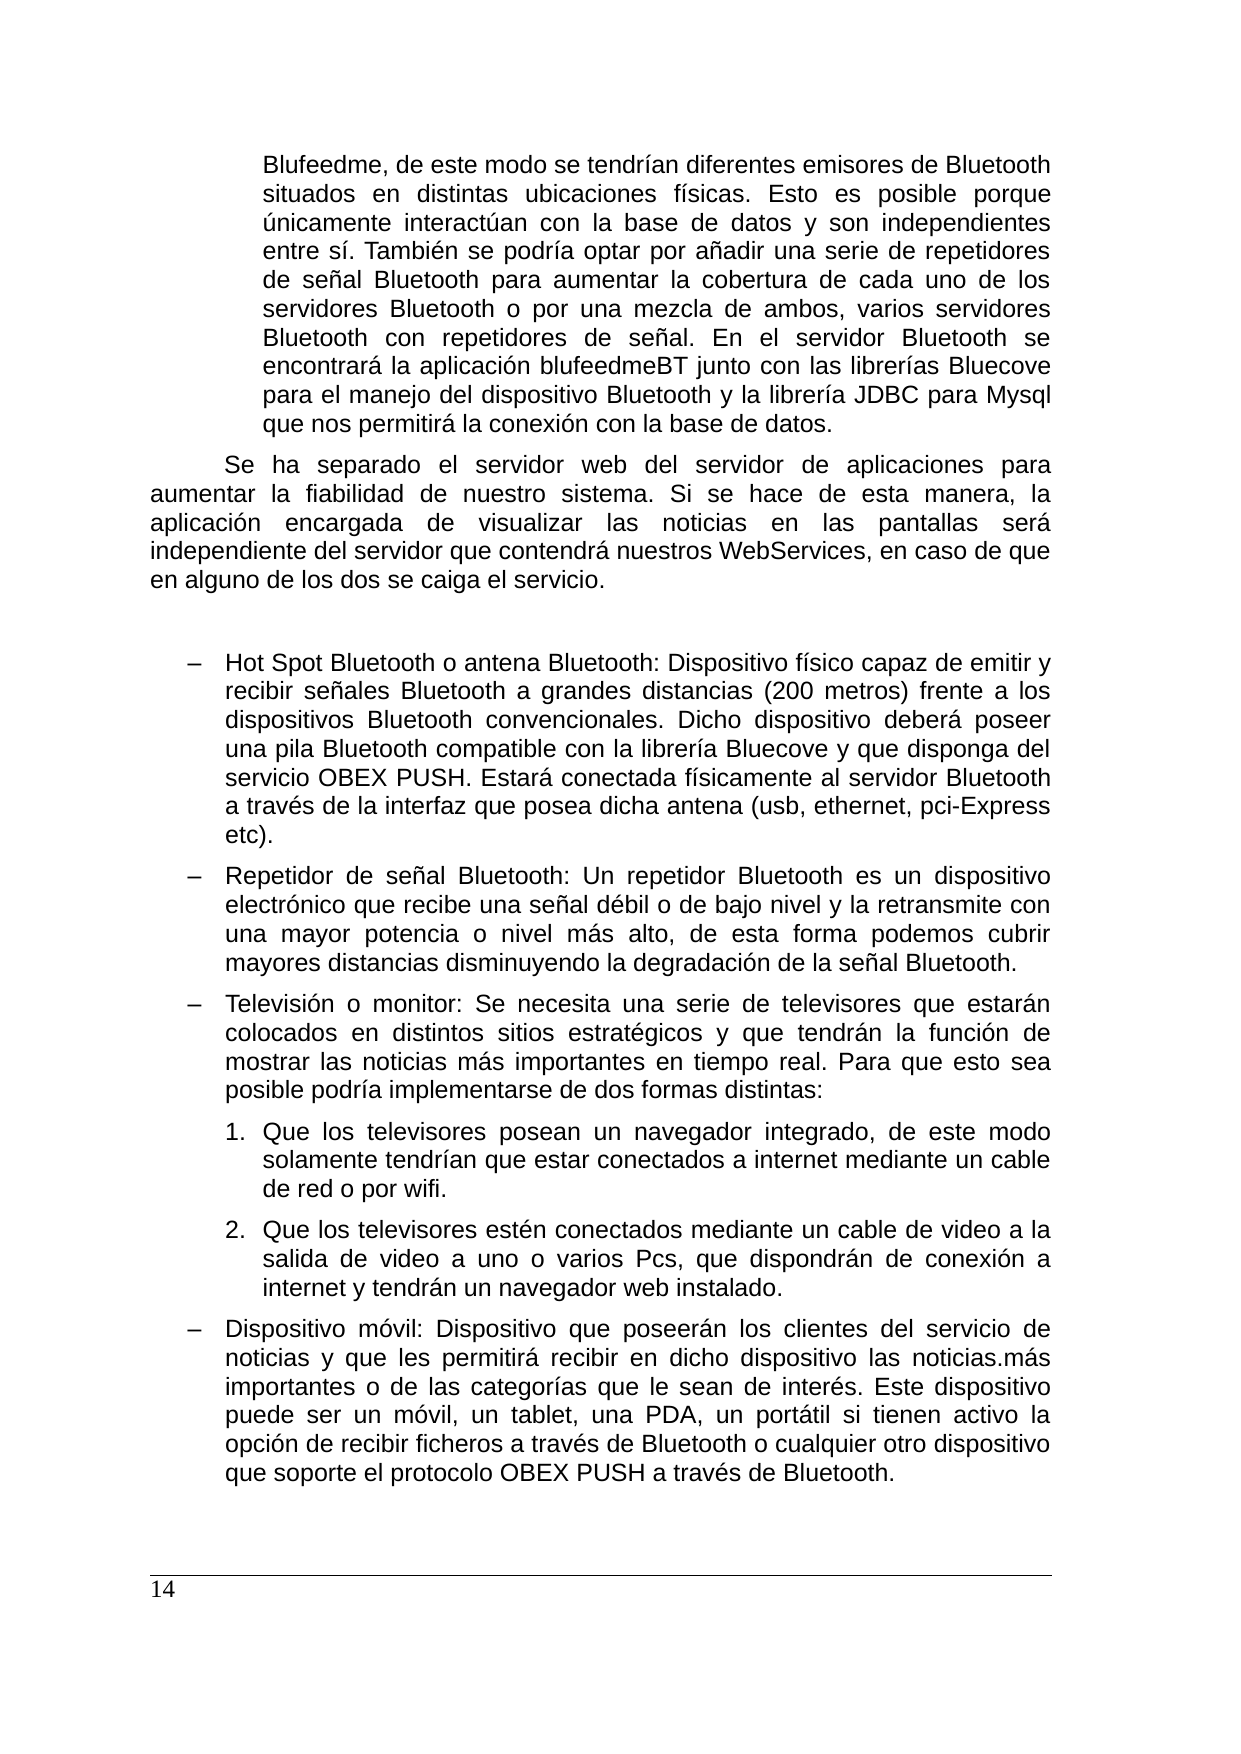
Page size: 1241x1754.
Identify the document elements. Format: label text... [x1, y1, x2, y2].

list Que los televisores estén conectados mediante un cable de video a la salida de video a uno o varios Pcs, que dispondrán de conexión a internet y tendrán un navegador web instalado. [225, 1215, 1052, 1302]
text Se ha separado el servidor web del servidor de aplicaciones para aumentar la fiabilidad de nuestro sistema. Si se hace de esta manera, la aplicación encargada de visualizar las noticias en las pantallas será independiente del servidor que contendrá nuestros WebServices, en caso de que en alguno de los dos se caiga el servicio. [150, 450, 1052, 594]
list Televisión o monitor: Se necesita una serie de televisores que estarán colocados en distintos sitios estratégicos y que tendrán la función de mostrar las noticias más importantes en tiempo real. Para que esto sea posible podría implementarse de dos formas distintas: [187, 989, 1052, 1104]
list Hot Spot Bluetooth o antena Bluetooth: Dispositivo físico capaz de emitir y recibir señales Bluetooth a grandes distancias (200 metros) frente a los dispositivos Bluetooth convencionales. Dicho dispositivo deberá poseer una pila Bluetooth compatible con la librería Bluecove y que disponga del servicio OBEX PUSH. Estará conectada físicamente al servidor Bluetooth a través de la interfaz que posea dicha antena (usb, ethernet, pci-Express etc). [187, 647, 1052, 849]
list Repetidor de señal Bluetooth: Un repetidor Bluetooth es un dispositivo electrónico que recibe una señal débil o de bajo nivel y la retransmite con una mayor potencia o nivel más alto, de esta forma podemos cubrir mayores distancias disminuyendo la degradación de la señal Bluetooth. [187, 861, 1052, 976]
list Blufeedme, de este modo se tendrían diferentes emisores de Bluetooth situados en distintas ubicaciones físicas. Esto es posible porque únicamente interactúan con la base de datos y son independientes entre sí. También se podría optar por añadir una serie de repetidores de señal Bluetooth para aumentar la cobertura de cada uno de los servidores Bluetooth o por una mezcla de ambos, varios servidores Bluetooth con repetidores de señal. En el servidor Bluetooth se encontrará la aplicación blufeedmeBT junto con las librerías Bluecove para el manejo del dispositivo Bluetooth y la librería JDBC para Mysql que nos permitirá la conexión con la base de datos. [225, 150, 1052, 437]
list Que los televisores posean un navegador integrado, de este modo solamente tendrían que estar conectados a internet mediante un cable de red o por wifi. [225, 1117, 1052, 1203]
list Dispositivo móvil: Dispositivo que poseerán los clientes del servicio de noticias y que les permitirá recibir en dicho dispositivo las noticias.más importantes o de las categorías que le sean de interés. Este dispositivo puede ser un móvil, un tablet, una PDA, un portátil si tienen activo la opción de recibir ficheros a través de Bluetooth o cualquier otro dispositivo que soporte el protocolo OBEX PUSH a través de Bluetooth. [187, 1314, 1052, 1487]
